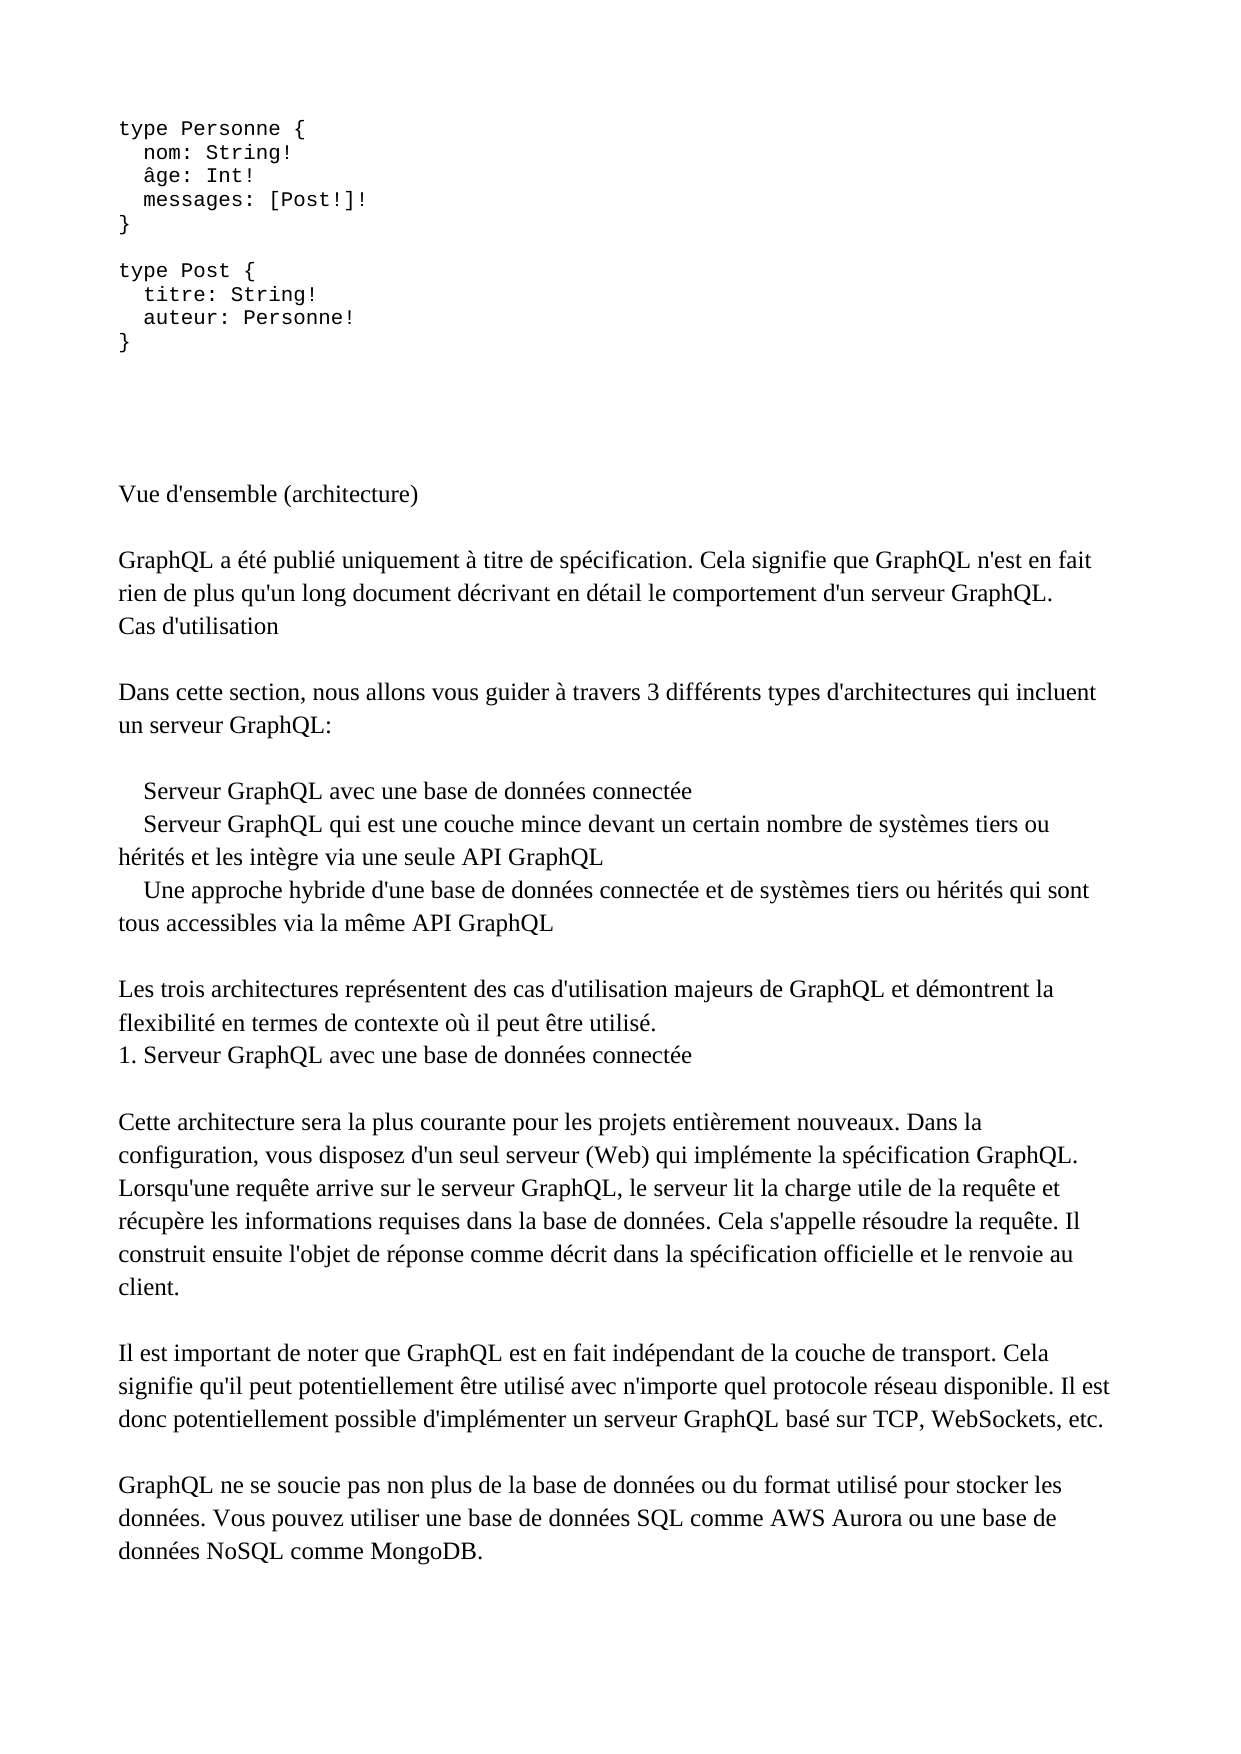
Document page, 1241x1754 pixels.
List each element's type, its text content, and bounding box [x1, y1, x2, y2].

text } [118, 213, 1122, 236]
text type Personne { [118, 118, 1122, 142]
text âge: Int! [118, 165, 1122, 189]
text auteur: Personne! [118, 307, 1122, 331]
text Vue d'ensemble (architecture) GraphQL a été publié uniquement à titre de spécification. Cela signifie que GraphQL n'est en fait rien de plus qu'un long document décrivant en détail le comportement d'un serveur GraphQL. Cas d'utilisation Dans cette section, nous allons vous guider à travers 3 différents types d'architectures qui incluent un serveur GraphQL: Serveur GraphQL avec une base de données connectée Serveur GraphQL qui est une couche mince devant un certain nombre de systèmes tiers ou hérités et les intègre via une seule API GraphQL Une approche hybride d'une base de données connectée et de systèmes tiers ou hérités qui sont tous accessibles via la même API GraphQL Les trois architectures représentent des cas d'utilisation majeurs de GraphQL et démontrent la flexibilité en termes de contexte où il peut être utilisé. 1. Serveur GraphQL avec une base de données connectée Cette architecture sera la plus courante pour les projets entièrement nouveaux. Dans la configuration, vous disposez d'un seul serveur (Web) qui implémente la spécification GraphQL. Lorsqu'une requête arrive sur le serveur GraphQL, le serveur lit la charge utile de la requête et récupère les informations requises dans la base de données. Cela s'appelle résoudre la requête. Il construit ensuite l'objet de réponse comme décrit dans la spécification officielle et le renvoie au client. Il est important de noter que GraphQL est en fait indépendant de la couche de transport. Cela signifie qu'il peut potentiellement être utilisé avec n'importe quel protocole réseau disponible. Il est donc potentiellement possible d'implémenter un serveur GraphQL basé sur TCP, WebSockets, etc. GraphQL ne se soucie pas non plus de la base de données ou du format utilisé pour stocker les données. Vous pouvez utiliser une base de données SQL comme AWS Aurora ou une base de données NoSQL comme MongoDB. [118, 479, 1122, 1565]
text nom: String! [118, 142, 1122, 165]
text } [118, 331, 1122, 354]
text type Post { [118, 260, 1122, 284]
text messages: [Post!]! [118, 189, 1122, 213]
text titre: String! [118, 284, 1122, 307]
